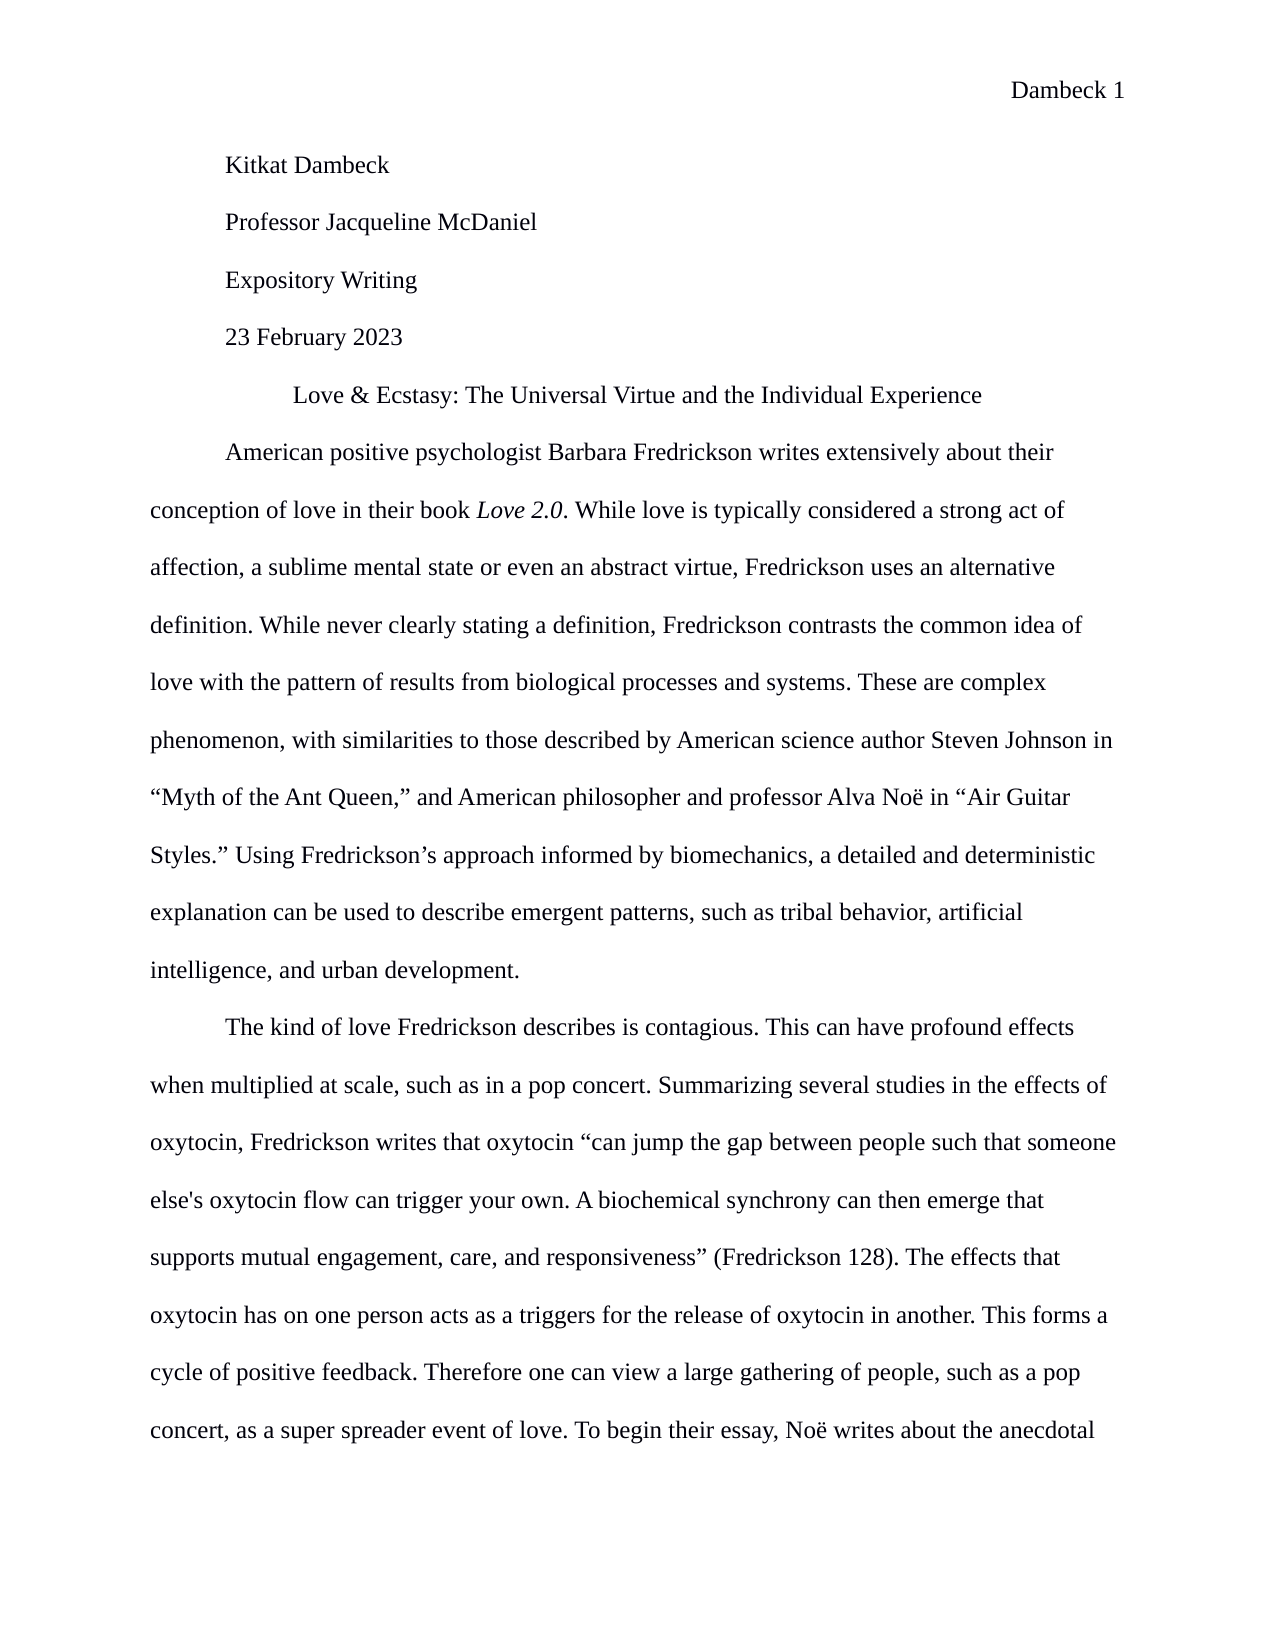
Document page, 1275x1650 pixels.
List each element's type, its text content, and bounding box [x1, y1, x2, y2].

text 23 February 2023 [150, 322, 1125, 351]
text Kitkat Dambeck [150, 150, 1125, 179]
text The kind of love Fredrickson describes is contagious. This can have profound effects when multiplied at scale, such as in a pop concert. Summarizing several studies in the effects of oxytocin, Fredrickson writes that oxytocin “can jump the gap between people such that someone else's oxytocin flow can trigger your own. A biochemical synchrony can then emerge that supports mutual engagement, care, and responsiveness” (Fredrickson 128). The effects that oxytocin has on one person acts as a triggers for the release of oxytocin in another. This forms a cycle of positive feedback. Therefore one can view a large gathering of people, such as a pop concert, as a super spreader event of love. To begin their essay, Noë writes about the anecdotal [150, 1012, 1125, 1444]
text American positive psychologist Barbara Fredrickson writes extensively about their conception of love in their book Love 2.0. While love is typically considered a strong act of affection, a sublime mental state or even an abstract virtue, Fredrickson uses an alternative definition. While never clearly stating a definition, Fredrickson contrasts the common idea of love with the pattern of results from biological processes and systems. These are complex phenomenon, with similarities to those described by American science author Steven Johnson in “Myth of the Ant Queen,” and American philosopher and professor Alva Noë in “Air Guitar Styles.” Using Fredrickson’s approach informed by biomechanics, a detailed and deterministic explanation can be used to describe emergent patterns, such as tribal behavior, artificial intelligence, and urban development. [150, 437, 1125, 984]
text Professor Jacqueline McDaniel [150, 207, 1125, 236]
text Expository Writing [150, 265, 1125, 294]
title Love & Ecstasy: The Universal Virtue and the Individual Experience [150, 380, 1125, 409]
